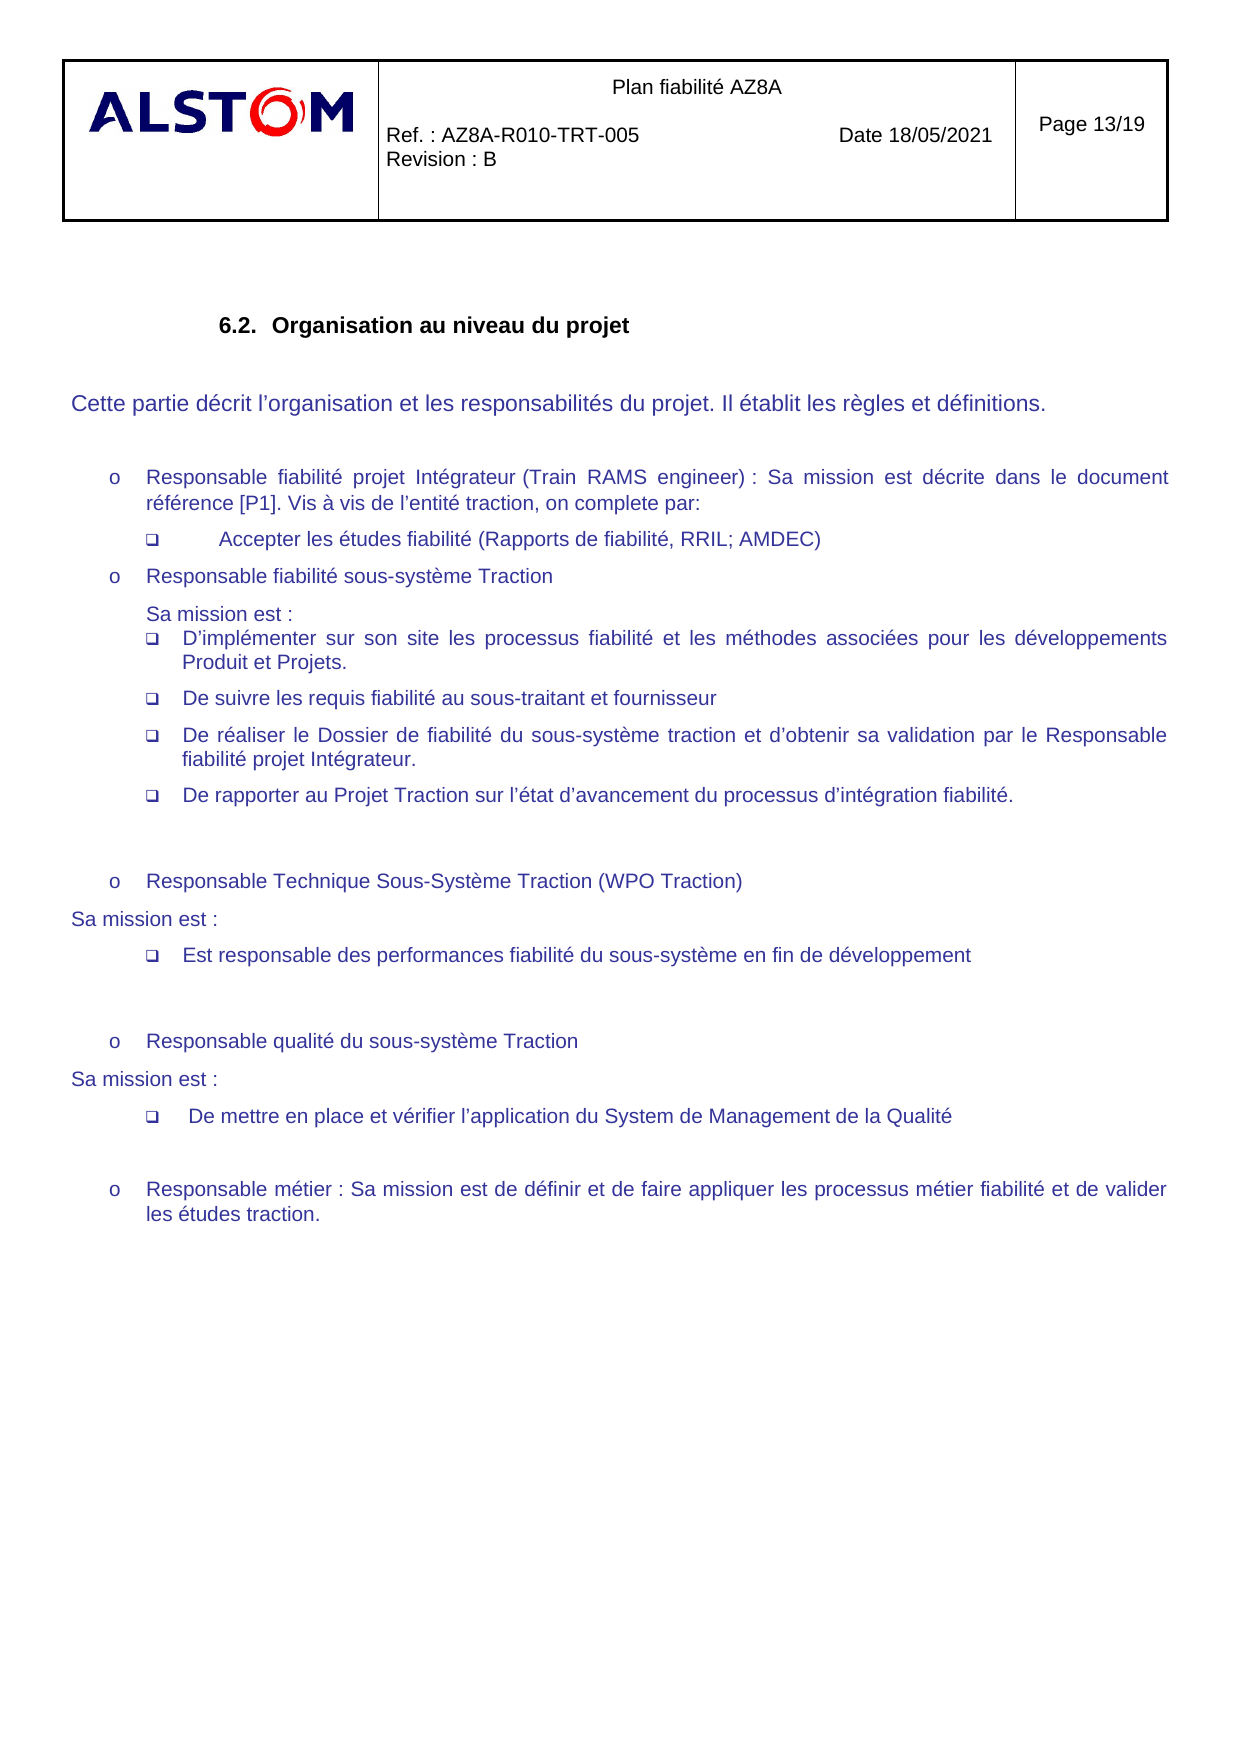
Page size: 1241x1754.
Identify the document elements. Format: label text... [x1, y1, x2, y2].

text Sa mission est : [71, 1067, 1169, 1091]
list Responsable qualité du sous-système Traction [108, 1029, 1169, 1054]
list De réaliser le Dossier de fiabilité du sous-système traction et d’obtenir sa validation par le Responsable fiabilité projet Intégrateur. [145, 723, 1169, 771]
list De rapporter au Projet Traction sur l’état d’avancement du processus d’intégration fiabilité. [145, 783, 1169, 807]
list Responsable fiabilité sous-système Traction [108, 563, 1169, 589]
list D’implémenter sur son site les processus fiabilité et les méthodes associées pour les développements Produit et Projets. [145, 626, 1169, 674]
picture [88, 87, 354, 137]
list Accepter les études fiabilité (Rapports de fiabilité, RRIL; AMDEC) [145, 527, 1169, 551]
list Responsable fiabilité projet Intégrateur (Train RAMS engineer) : Sa mission est décrite dans le document référence [P1]. Vis à vis de l’entité traction, on complete par: [108, 465, 1169, 514]
text Sa mission est : [71, 907, 1169, 931]
subtitle Organisation au niveau du projet [218, 312, 1169, 338]
list Responsable métier : Sa mission est de définir et de faire appliquer les processus métier fiabilité et de valider les études traction. [108, 1176, 1169, 1226]
list Responsable Technique Sous-Système Traction (WPO Traction) [108, 868, 1169, 894]
list Est responsable des performances fiabilité du sous-système en fin de développement [145, 943, 1169, 967]
text Sa mission est : [146, 602, 1169, 626]
text Cette partie décrit l’organisation et les responsabilités du projet. Il établit les règles et définitions. [71, 389, 1169, 416]
list De suivre les requis fiabilité au sous-traitant et fournisseur [145, 686, 1169, 710]
list De mettre en place et vérifier l’application du System de Management de la Qualité [145, 1103, 1169, 1127]
